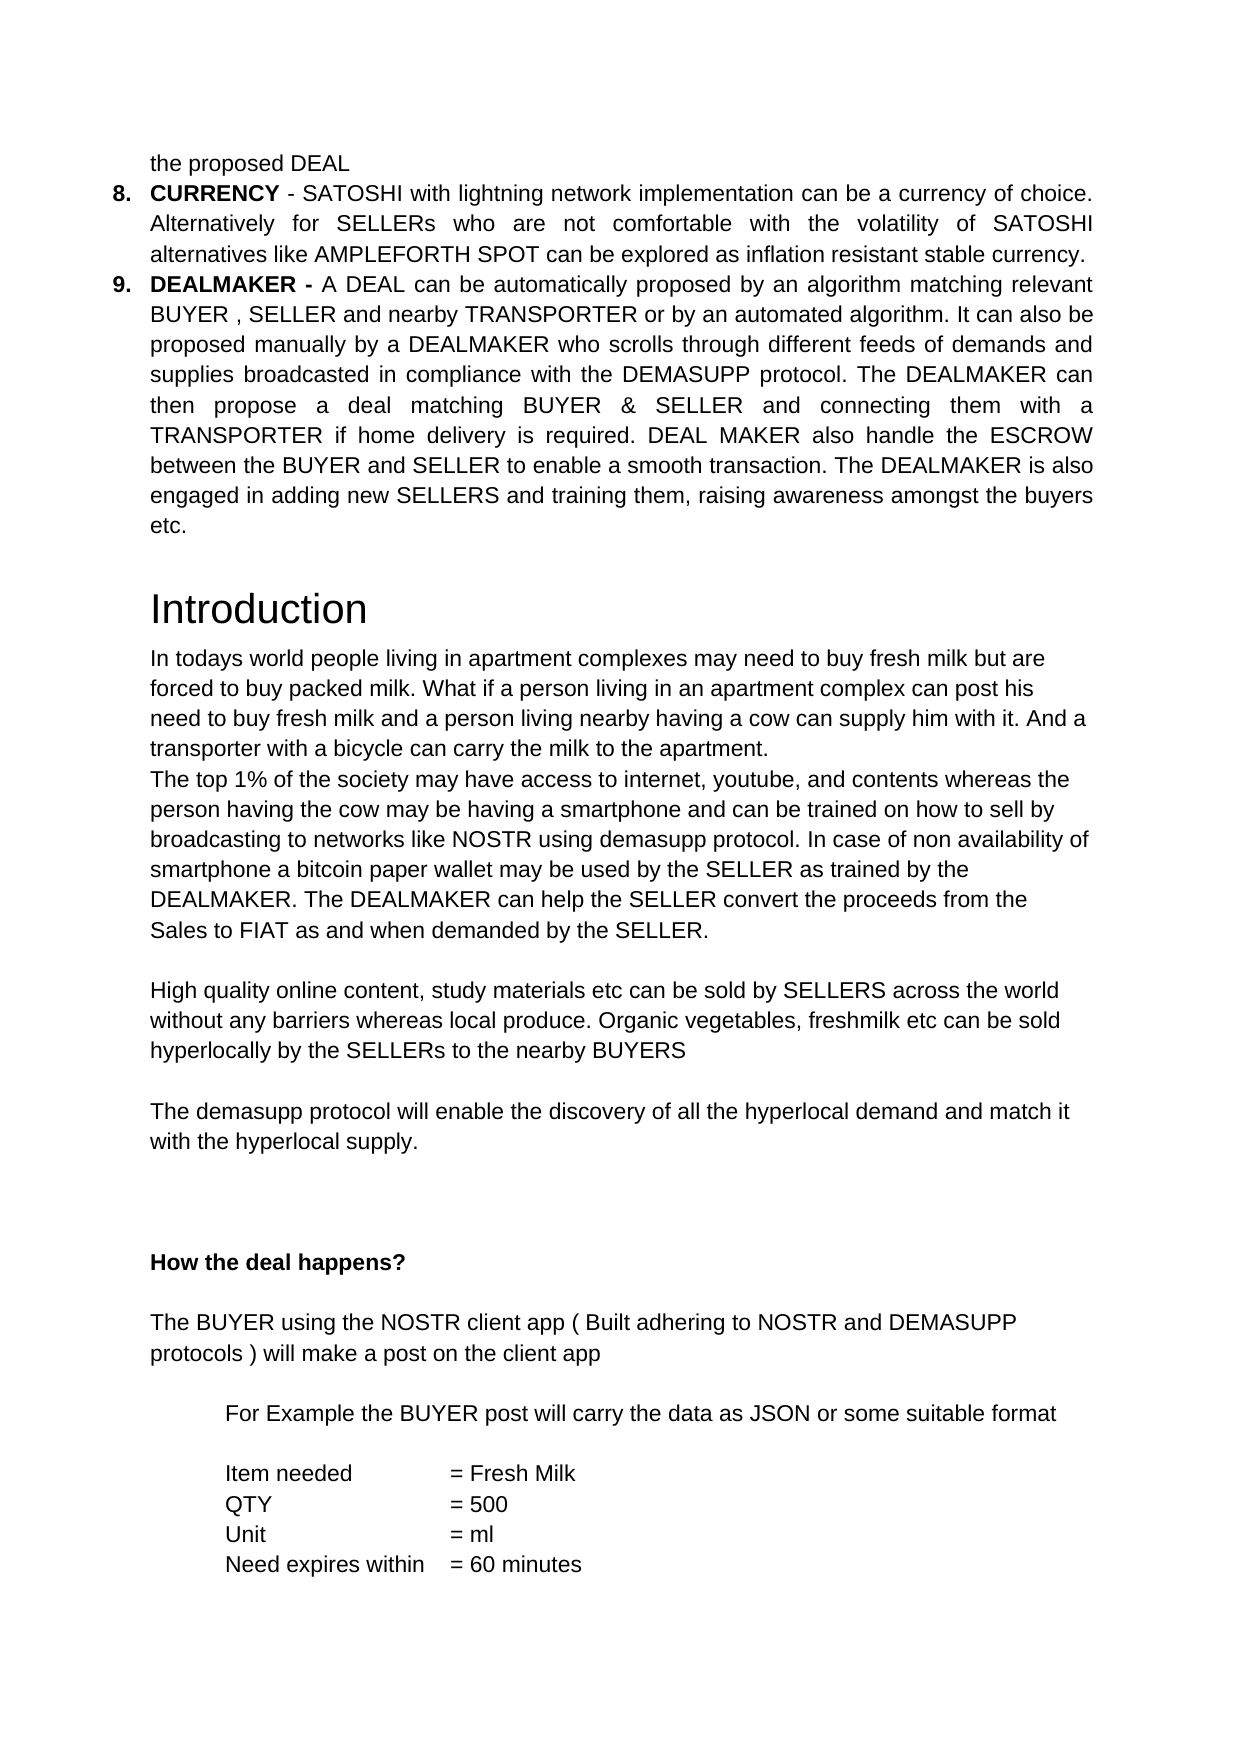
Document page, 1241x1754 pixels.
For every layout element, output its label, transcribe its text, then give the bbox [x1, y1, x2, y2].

text For Example the BUYER post will carry the data as JSON or some suitable format [150, 1400, 1090, 1426]
text Unit = ml Need expires within = 60 minutes [150, 1521, 1090, 1577]
text The BUYER using the NOSTR client app ( Built adhering to NOSTR and DEMASUPP protocols ) will make a post on the client app [150, 1309, 1090, 1366]
list the proposed DEAL [112, 150, 1094, 176]
list CURRENCY - SATOSHI with lightning network implementation can be a currency of choice. Alternatively for SELLERs who are not comfortable with the volatility of SATOSHI alternatives like AMPLEFORTH SPOT can be explored as inflation resistant stable currency. [112, 180, 1094, 267]
text Item needed = Fresh Milk [150, 1460, 1090, 1487]
text How the deal happens? [150, 1249, 1090, 1275]
subtitle Introduction [150, 584, 1094, 632]
text The top 1% of the society may have access to internet, youtube, and contents whereas the person having the cow may be having a smartphone and can be trained on how to sell by broadcasting to networks like NOSTR using demasupp protocol. In case of non availability of smartphone a bitcoin paper wallet may be used by the SELLER as trained by the DEALMAKER. The DEALMAKER can help the SELLER convert the proceeds from the Sales to FIAT as and when demanded by the SELLER. [150, 766, 1090, 943]
text QTY = 500 [150, 1491, 1090, 1517]
text The demasupp protocol will enable the discovery of all the hyperlocal demand and match it with the hyperlocal supply. [150, 1098, 1090, 1154]
list DEALMAKER - A DEAL can be automatically proposed by an algorithm matching relevant BUYER , SELLER and nearby TRANSPORTER or by an automated algorithm. It can also be proposed manually by a DEALMAKER who scrolls through different feeds of demands and supplies broadcasted in compliance with the DEMASUPP protocol. The DEALMAKER can then propose a deal matching BUYER & SELLER and connecting them with a TRANSPORTER if home delivery is required. DEAL MAKER also handle the ESCROW between the BUYER and SELLER to enable a smooth transaction. The DEALMAKER is also engaged in adding new SELLERS and training them, raising awareness amongst the buyers etc. [112, 271, 1094, 539]
text In todays world people living in apartment complexes may need to buy fresh milk but are forced to buy packed milk. What if a person living in an apartment complex can post his need to buy fresh milk and a person living nearby having a cow can supply him with it. And a transporter with a bicycle can carry the milk to the apartment. [150, 645, 1090, 762]
text High quality online content, study materials etc can be sold by SELLERS across the world without any barriers whereas local produce. Organic vegetables, freshmilk etc can be sold hyperlocally by the SELLERs to the nearby BUYERS [150, 977, 1090, 1064]
